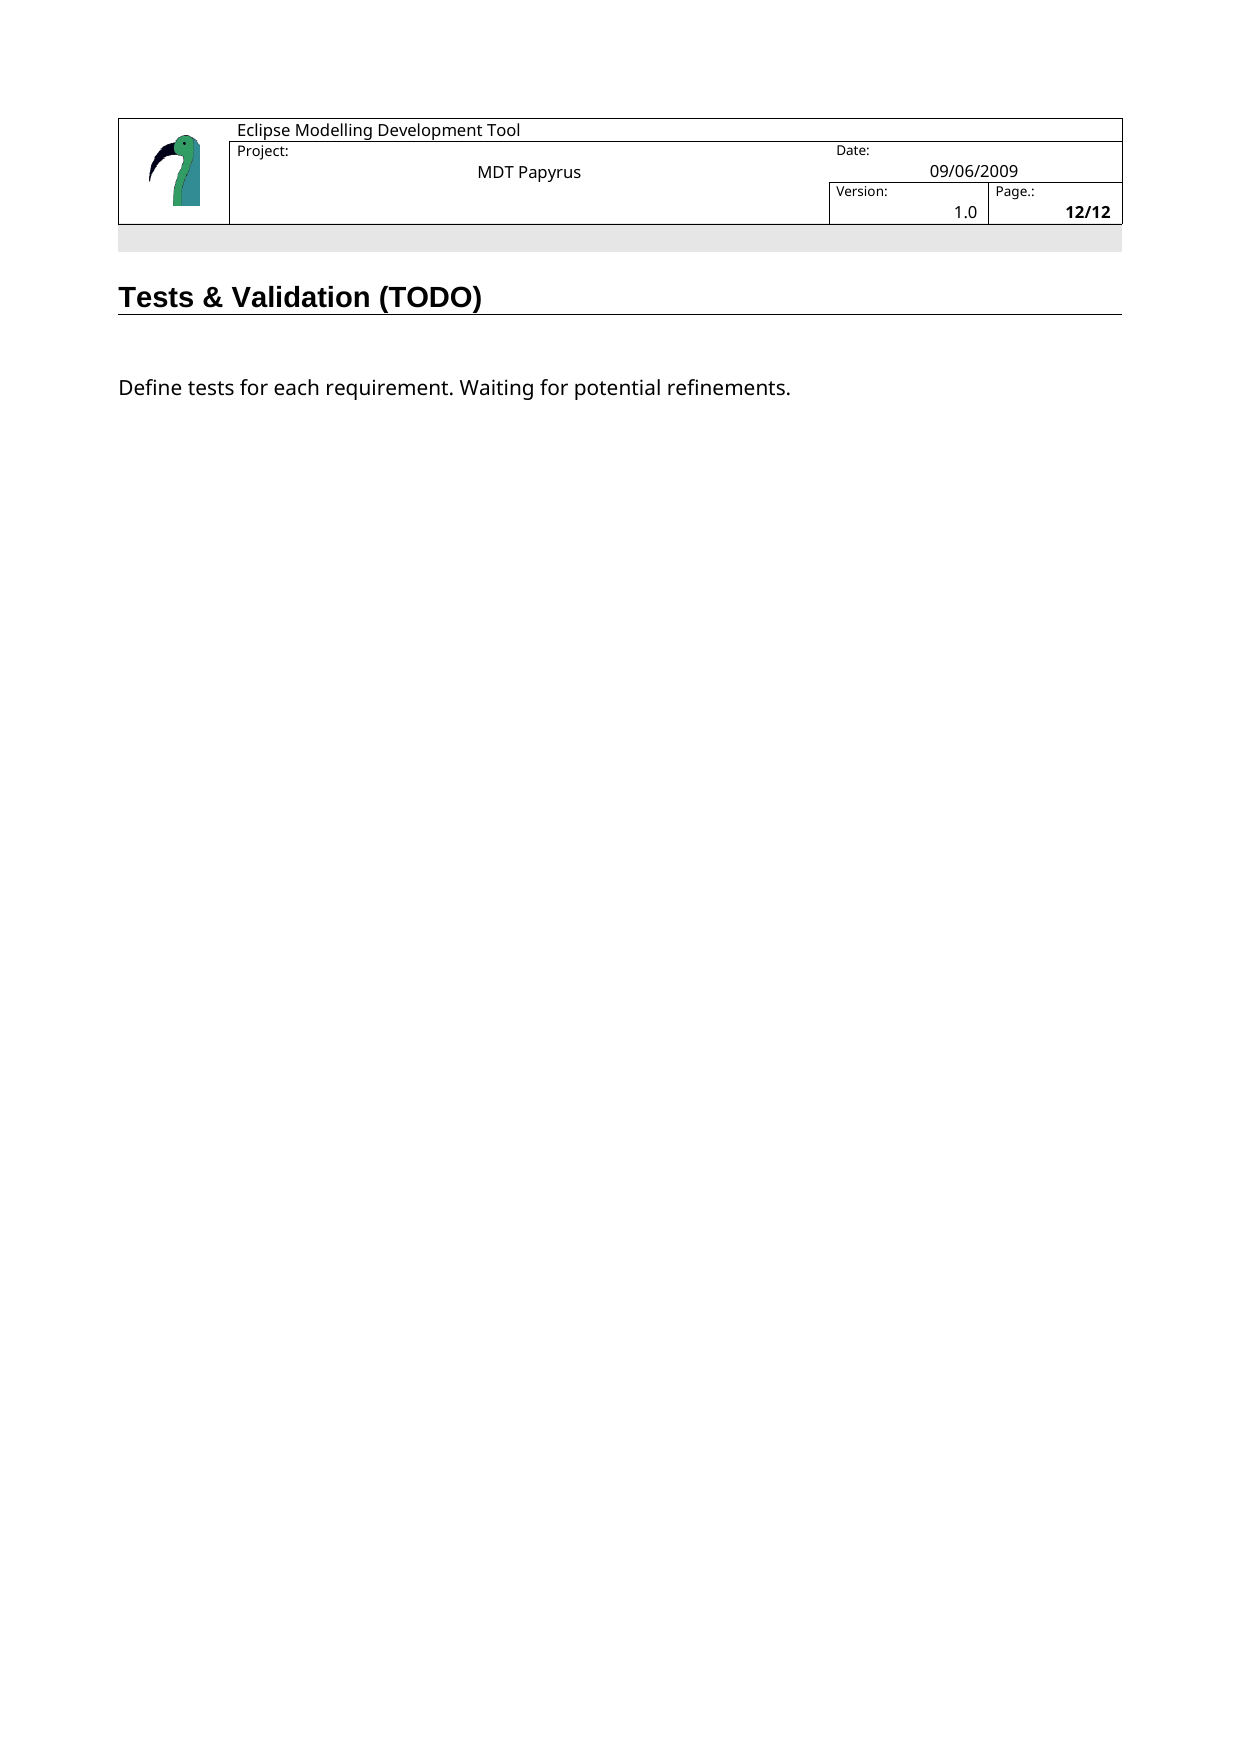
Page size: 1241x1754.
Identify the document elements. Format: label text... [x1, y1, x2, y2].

picture [147, 133, 201, 209]
subtitle Tests & Validation (TODO) [118, 281, 1122, 314]
text Define tests for each requirement. Waiting for potential refinements. [118, 373, 1122, 401]
